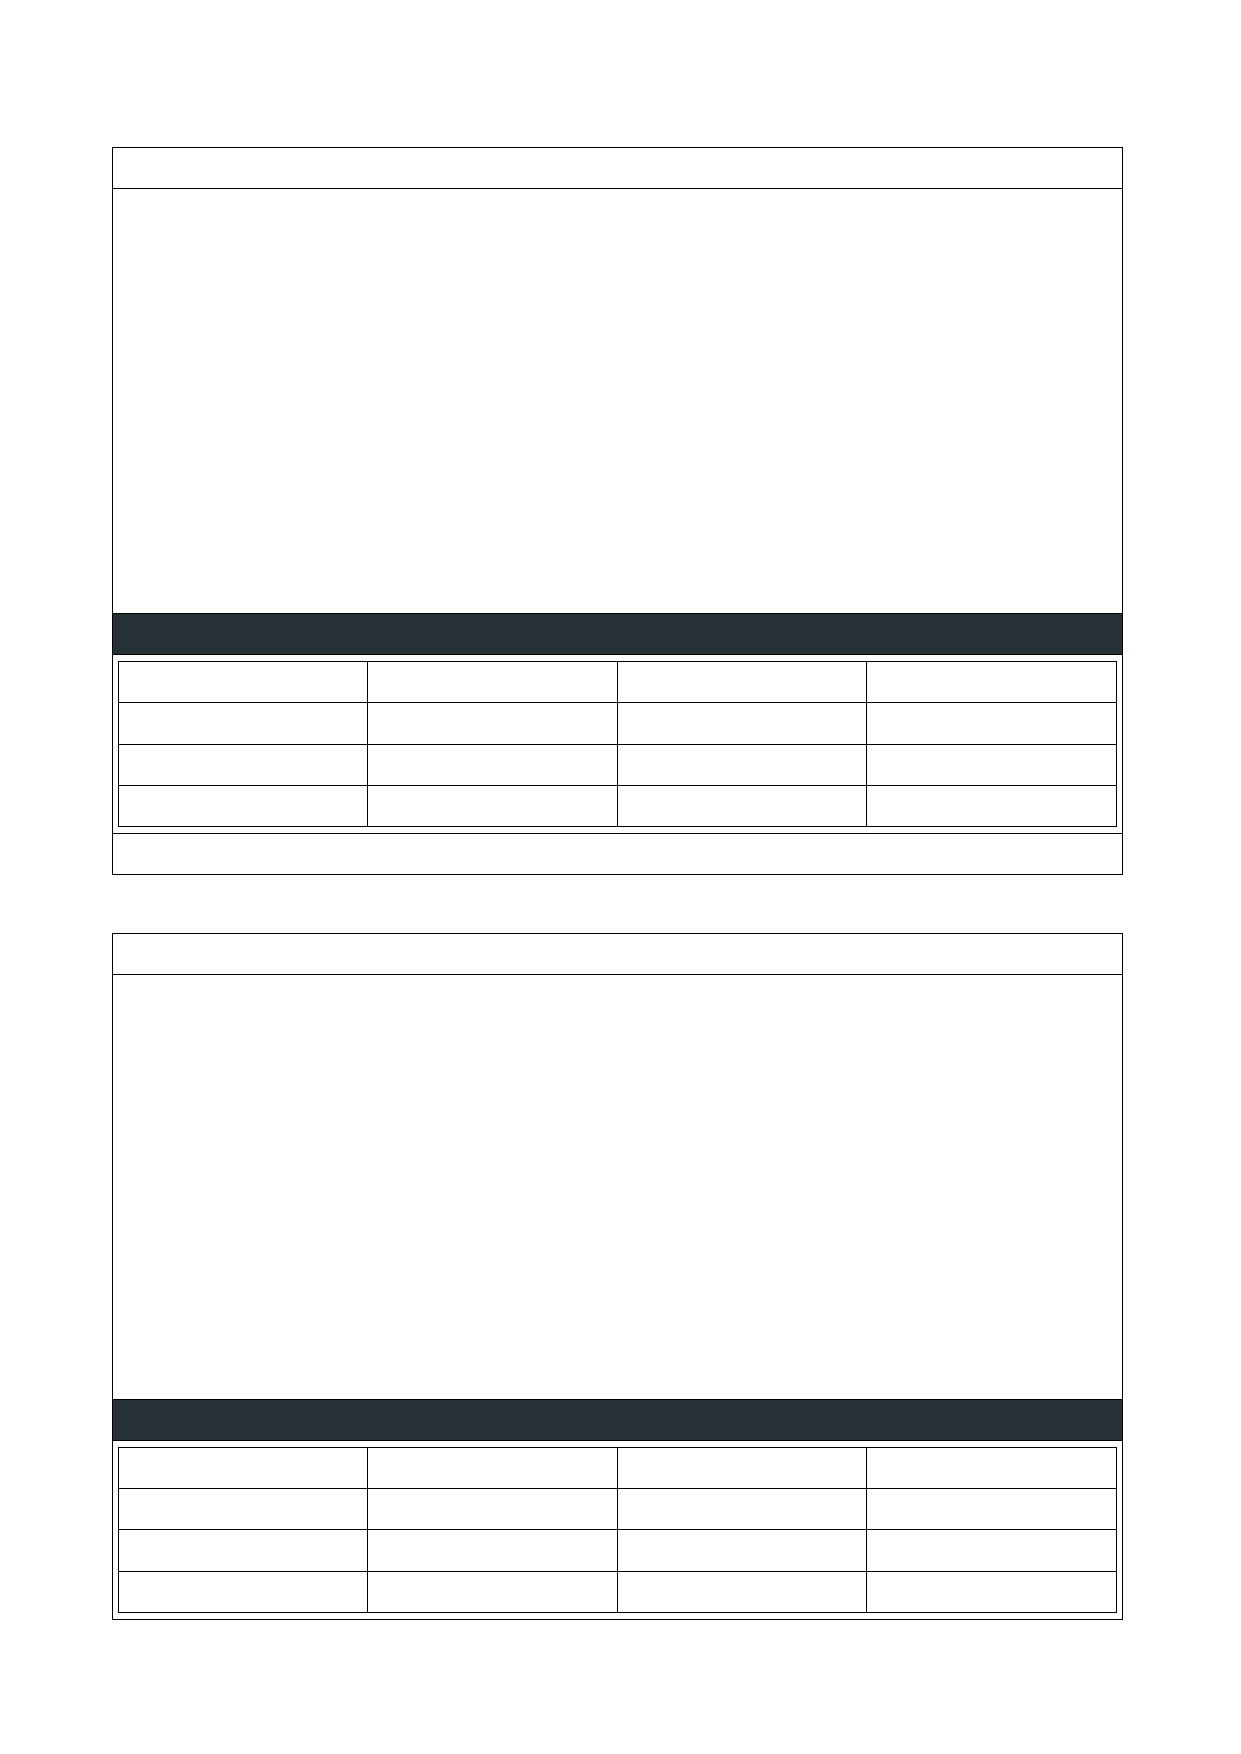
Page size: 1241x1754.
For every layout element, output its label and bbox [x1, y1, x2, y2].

table_header [618, 662, 866, 702]
table_cell [368, 745, 617, 785]
table_cell [618, 786, 866, 826]
table_cell [618, 745, 866, 785]
table_cell [119, 786, 367, 826]
table_cell [867, 703, 1116, 743]
table_cell [113, 189, 1122, 613]
table_header [119, 662, 367, 702]
table_cell [113, 834, 1122, 874]
table_cell [113, 614, 1122, 654]
table_cell [618, 703, 866, 743]
table_cell [119, 1530, 367, 1571]
table_header [368, 662, 617, 702]
table_cell [368, 1572, 617, 1612]
table_cell [113, 655, 1122, 833]
table_header [867, 1448, 1116, 1488]
table_cell [119, 1572, 367, 1612]
table_header [867, 662, 1116, 702]
table_cell [867, 1572, 1116, 1612]
table_cell [867, 1489, 1116, 1529]
table_cell [113, 1400, 1122, 1440]
table_cell [368, 786, 617, 826]
table_header [618, 1448, 866, 1488]
table_header [113, 934, 1122, 974]
table_cell [113, 1441, 1122, 1619]
table_cell [368, 1489, 617, 1529]
table_cell [119, 1489, 367, 1529]
table_cell [867, 745, 1116, 785]
table_cell [119, 745, 367, 785]
table_cell [368, 703, 617, 743]
table_cell [119, 703, 367, 743]
table_header [113, 148, 1122, 188]
table_cell [618, 1572, 866, 1612]
table_cell [618, 1530, 866, 1571]
table_cell [867, 1530, 1116, 1571]
table_header [368, 1448, 617, 1488]
table_cell [113, 975, 1122, 1399]
table_cell [867, 786, 1116, 826]
table_header [119, 1448, 367, 1488]
table_cell [618, 1489, 866, 1529]
table_cell [368, 1530, 617, 1571]
